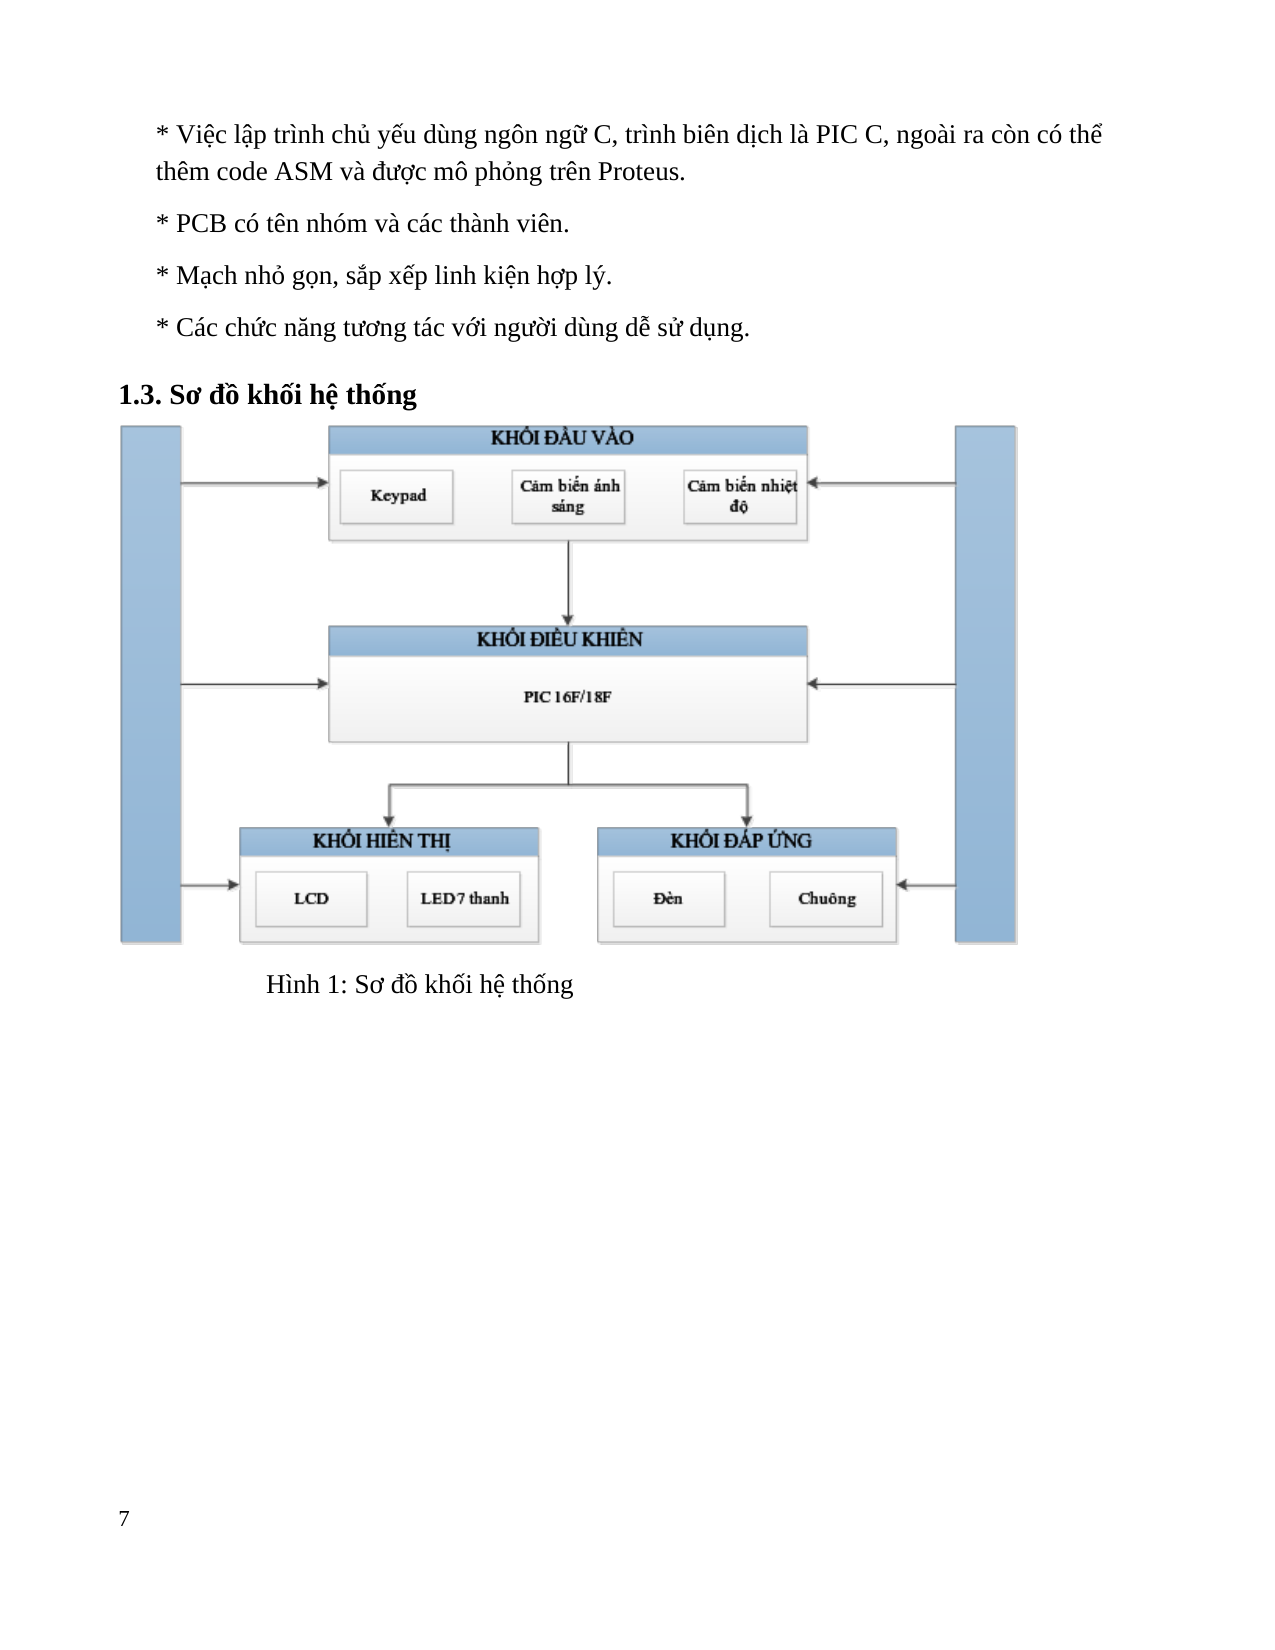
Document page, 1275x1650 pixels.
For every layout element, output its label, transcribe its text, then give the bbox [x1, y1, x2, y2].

text * PCB có tên nhóm và các thành viên. [156, 207, 1157, 238]
text * Mạch nhỏ gọn, sắp xếp linh kiện hợp lý. [156, 259, 1157, 290]
subtitle 1.3. Sơ đồ khối hệ thống [118, 377, 1157, 411]
text Hình 1: Sơ đồ khối hệ thống [118, 968, 1157, 999]
text * Việc lập trình chủ yếu dùng ngôn ngữ C, trình biên dịch là PIC C, ngoài ra còn có thể thêm code ASM và được mô phỏng trên Proteus. [156, 118, 1157, 187]
text * Các chức năng tương tác với người dùng dễ sử dụng. [156, 311, 1157, 342]
